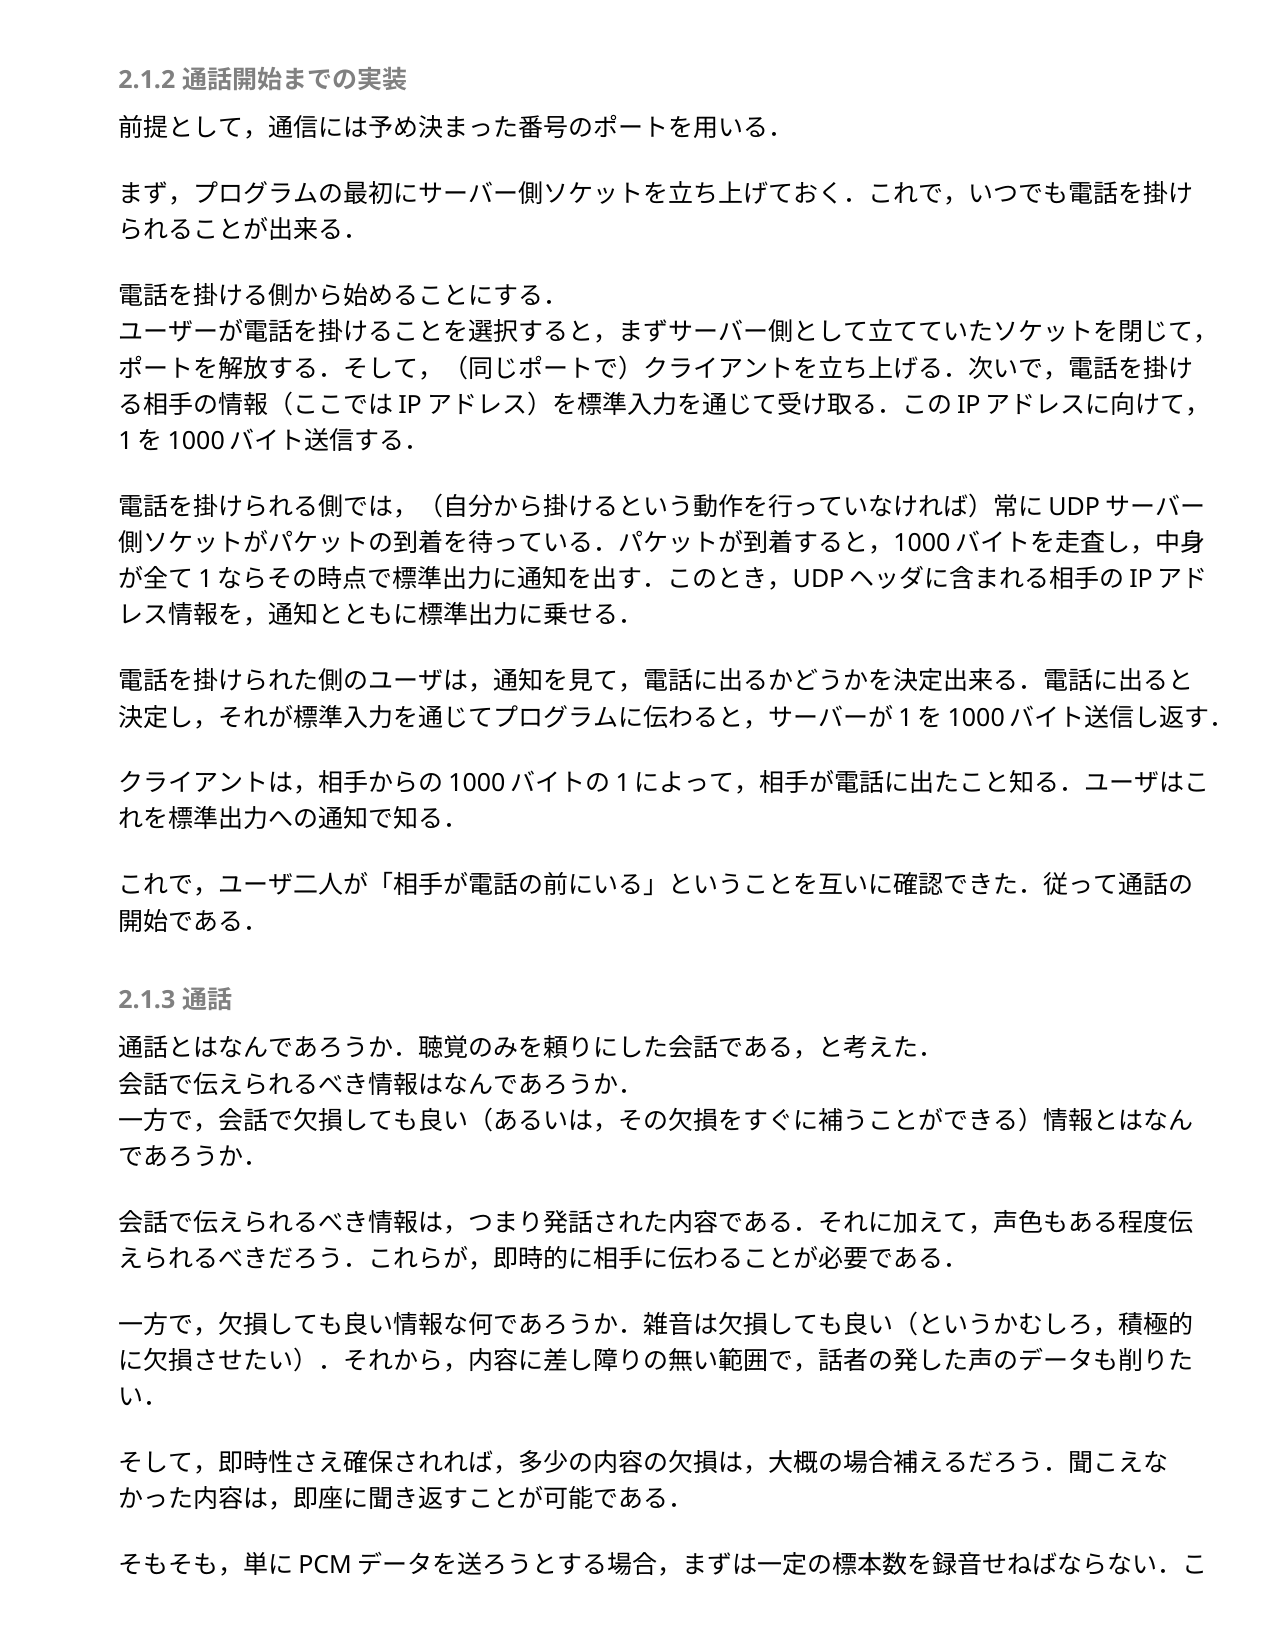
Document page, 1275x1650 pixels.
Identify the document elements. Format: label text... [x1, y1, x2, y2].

text 電話を掛けられる側では，（自分から掛けるという動作を行っていなければ）常にUDPサーバー側ソケットがパケットの到着を待っている．パケットが到着すると，1000バイトを走査し，中身が全て1ならその時点で標準出力に通知を出す．このとき，UDPヘッダに含まれる相手のIPアドレス情報を，通知とともに標準出力に乗せる． [118, 486, 1216, 631]
text そして，即時性さえ確保されれば，多少の内容の欠損は，大概の場合補えるだろう．聞こえなかった内容は，即座に聞き返すことが可能である． [118, 1443, 1216, 1515]
text クライアントは，相手からの1000バイトの1によって，相手が電話に出たこと知る．ユーザはこれを標準出力への通知で知る． [118, 763, 1216, 835]
text 会話で伝えられるべき情報は，つまり発話された内容である．それに加えて，声色もある程度伝えられるべきだろう．これらが，即時的に相手に伝わることが必要である． [118, 1202, 1216, 1275]
text まず，プログラムの最初にサーバー側ソケットを立ち上げておく．これで，いつでも電話を掛けられることが出来る． [118, 173, 1216, 246]
text 電話を掛けられた側のユーザは，通知を見て，電話に出るかどうかを決定出来る．電話に出ると決定し，それが標準入力を通じてプログラムに伝わると，サーバーが1を1000バイト送信し返す． [118, 661, 1216, 733]
text 通話とはなんであろうか．聴覚のみを頼りにした会話である，と考えた． 会話で伝えられるべき情報はなんであろうか． 一方で，会話で欠損しても良い（あるいは，その欠損をすぐに補うことができる）情報とはなんであろうか． [118, 1028, 1216, 1173]
text 電話を掛ける側から始めることにする． ユーザーが電話を掛けることを選択すると，まずサーバー側として立てていたソケットを閉じて，ポートを解放する．そして，（同じポートで）クライアントを立ち上げる．次いで，電話を掛ける相手の情報（ここではIPアドレス）を標準入力を通じて受け取る．このIPアドレスに向けて，1を1000バイト送信する． [118, 276, 1216, 457]
subtitle 2.1.3 通話 [118, 979, 1216, 1015]
text 前提として，通信には予め決まった番号のポートを用いる． [118, 108, 1216, 144]
subtitle 2.1.2 通話開始までの実装 [118, 59, 1216, 95]
text 一方で，欠損しても良い情報な何であろうか．雑音は欠損しても良い（というかむしろ，積極的に欠損させたい）．それから，内容に差し障りの無い範囲で，話者の発した声のデータも削りたい． [118, 1304, 1216, 1413]
text これで，ユーザ二人が「相手が電話の前にいる」ということを互いに確認できた．従って通話の開始である． [118, 865, 1216, 937]
text そもそも，単にPCMデータを送ろうとする場合，まずは一定の標本数を録音せねばならない．こ [118, 1544, 1216, 1581]
